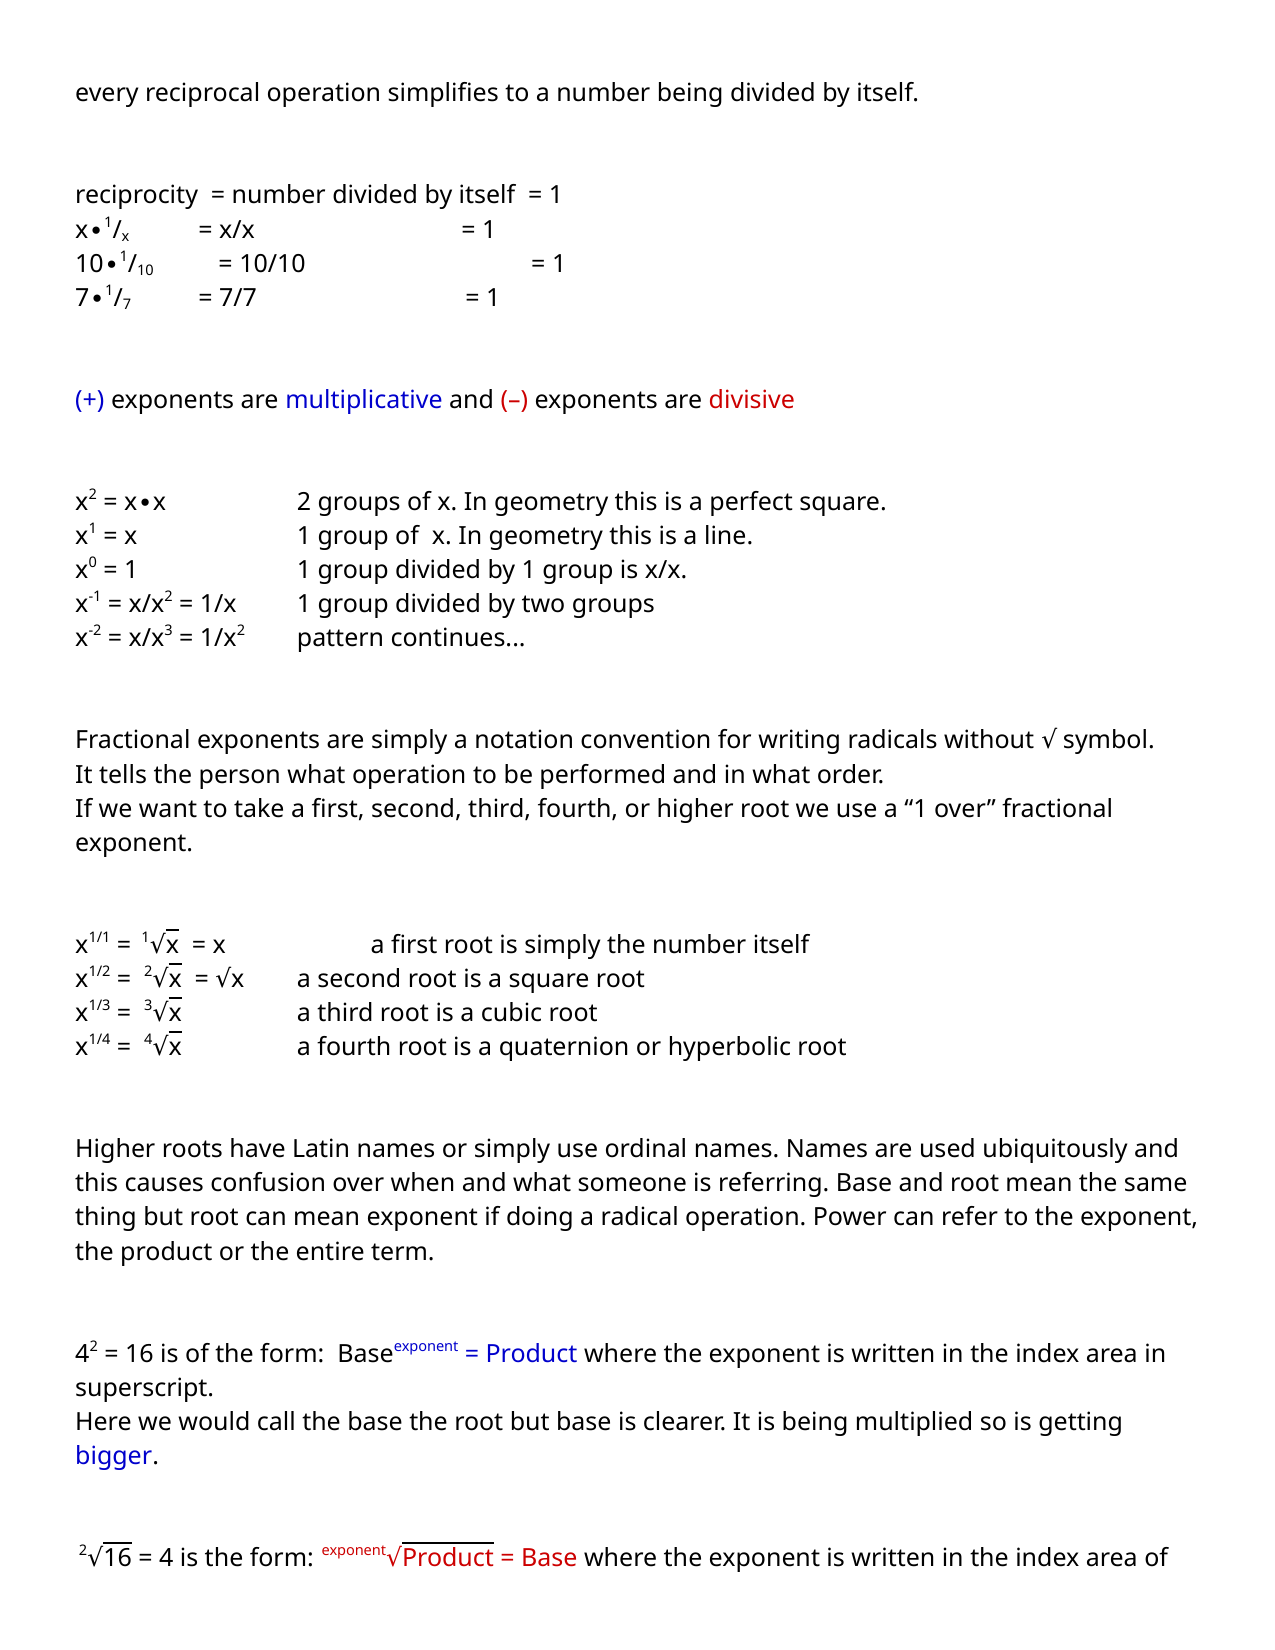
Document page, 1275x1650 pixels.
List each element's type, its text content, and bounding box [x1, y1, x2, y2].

text x0 = 1 1 group divided by 1 group is x/x. [75, 552, 1200, 586]
text (+) exponents are multiplicative and (–) exponents are divisive [75, 382, 1200, 416]
text If we want to take a first, second, third, fourth, or higher root we use a “1 over” fractional exponent. [75, 790, 1200, 858]
text 2√16 = 4 is the form: exponent√Product = Base where the exponent is written in the index area of [75, 1540, 1200, 1574]
text x1/3 = 3√x a third root is a cubic root [75, 995, 1200, 1029]
text every reciprocal operation simplifies to a number being divided by itself. [75, 75, 1200, 109]
text reciprocity = number divided by itself = 1 [75, 177, 1200, 211]
text x-2 = x/x3 = 1/x2 pattern continues... [75, 620, 1200, 654]
text x1/2 = 2√x = √x a second root is a square root [75, 961, 1200, 995]
text 10∙1/10 = 10/10 = 1 [75, 245, 1200, 279]
text x1/4 = 4√x a fourth root is a quaternion or hyperbolic root [75, 1029, 1200, 1063]
text x∙1/x = x/x = 1 [75, 211, 1200, 245]
text Here we would call the base the root but base is clearer. It is being multiplied so is getting bigger. [75, 1403, 1200, 1472]
text It tells the person what operation to be performed and in what order. [75, 756, 1200, 790]
text x1 = x 1 group of x. In geometry this is a line. [75, 518, 1200, 552]
text 42 = 16 is of the form: Baseexponent = Product where the exponent is written in the index area in superscript. [75, 1335, 1200, 1403]
text Fractional exponents are simply a notation convention for writing radicals without √ symbol. [75, 722, 1200, 756]
text x-1 = x/x2 = 1/x 1 group divided by two groups [75, 586, 1200, 620]
text x1/1 = 1√x = x a first root is simply the number itself [75, 927, 1200, 961]
text x2 = x∙x 2 groups of x. In geometry this is a perfect square. [75, 484, 1200, 518]
text Higher roots have Latin names or simply use ordinal names. Names are used ubiquitously and this causes confusion over when and what someone is referring. Base and root mean the same thing but root can mean exponent if doing a radical operation. Power can refer to the exponent, the product or the entire term. [75, 1131, 1200, 1267]
text 7∙1/7 = 7/7 = 1 [75, 279, 1200, 313]
